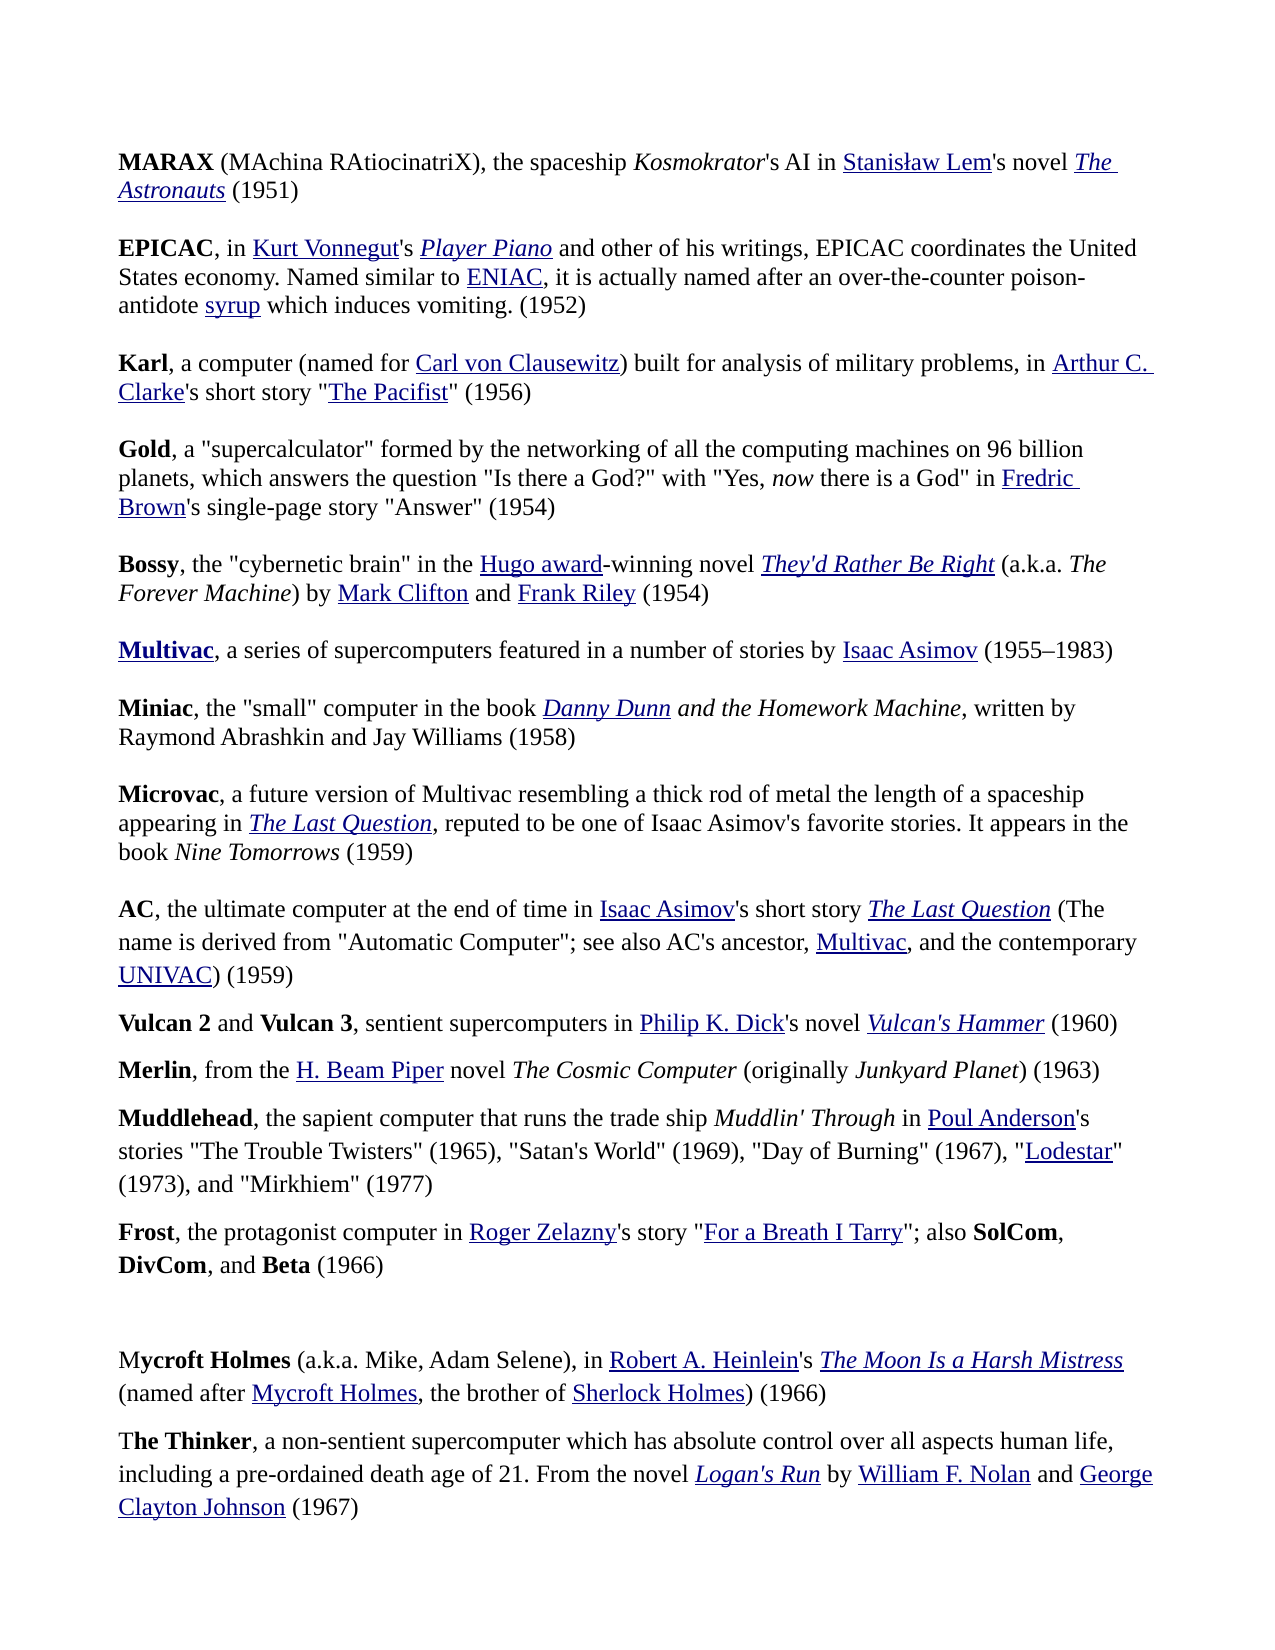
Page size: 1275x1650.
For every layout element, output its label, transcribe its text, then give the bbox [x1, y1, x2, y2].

text Miniac, the "small" computer in the book Danny Dunn and the Homework Machine, written by Raymond Abrashkin and Jay Williams (1958) [118, 693, 1157, 751]
text Mycroft Holmes (a.k.a. Mike, Adam Selene), in Robert A. Heinlein's The Moon Is a Harsh Mistress (named after Mycroft Holmes, the brother of Sherlock Holmes) (1966) [118, 1345, 1157, 1407]
text Frost, the protagonist computer in Roger Zelazny's story "For a Breath I Tarry"; also SolCom, DivCom, and Beta (1966) [118, 1217, 1157, 1279]
text Merlin, from the H. Beam Piper novel The Cosmic Computer (originally Junkyard Planet) (1963) [118, 1056, 1157, 1084]
text Muddlehead, the sapient computer that runs the trade ship Muddlin' Through in Poul Anderson's stories "The Trouble Twisters" (1965), "Satan's World" (1969), "Day of Burning" (1967), "Lodestar" (1973), and "Mirkhiem" (1977) [118, 1103, 1157, 1198]
text Multivac, a series of supercomputers featured in a number of stories by Isaac Asimov (1955–1983) [118, 636, 1157, 664]
text Gold, a "supercalculator" formed by the networking of all the computing machines on 96 billion planets, which answers the question "Is there a God?" with "Yes, now there is a God" in Fredric Brown's single-page story "Answer" (1954) [118, 434, 1157, 521]
text EPICAC, in Kurt Vonnegut's Player Piano and other of his writings, EPICAC coordinates the United States economy. Named similar to ENIAC, it is actually named after an over-the-counter poison-antidote syrup which induces vomiting. (1952) [118, 233, 1157, 319]
text Vulcan 2 and Vulcan 3, sentient supercomputers in Philip K. Dick's novel Vulcan's Hammer (1960) [118, 1008, 1157, 1037]
text Microvac, a future version of Multivac resembling a thick rod of metal the length of a spaceship appearing in The Last Question, reputed to be one of Isaac Asimov's favorite stories. It appears in the book Nine Tomorrows (1959) [118, 779, 1157, 866]
text The Thinker, a non-sentient supercomputer which has absolute control over all aspects human life, including a pre-ordained death age of 21. From the novel Logan's Run by William F. Nolan and George Clayton Johnson (1967) [118, 1426, 1157, 1521]
text MARAX (MAchina RAtiocinatriX), the spaceship Kosmokrator's AI in Stanisław Lem's novel The Astronauts (1951) [118, 147, 1157, 204]
text Karl, a computer (named for Carl von Clausewitz) built for analysis of military problems, in Arthur C. Clarke's short story "The Pacifist" (1956) [118, 348, 1157, 406]
text Bossy, the "cybernetic brain" in the Hugo award-winning novel They'd Rather Be Right (a.k.a. The Forever Machine) by Mark Clifton and Frank Riley (1954) [118, 549, 1157, 607]
text AC, the ultimate computer at the end of time in Isaac Asimov's short story The Last Question (The name is derived from "Automatic Computer"; see also AC's ancestor, Multivac, and the contemporary UNIVAC) (1959) [118, 894, 1157, 989]
